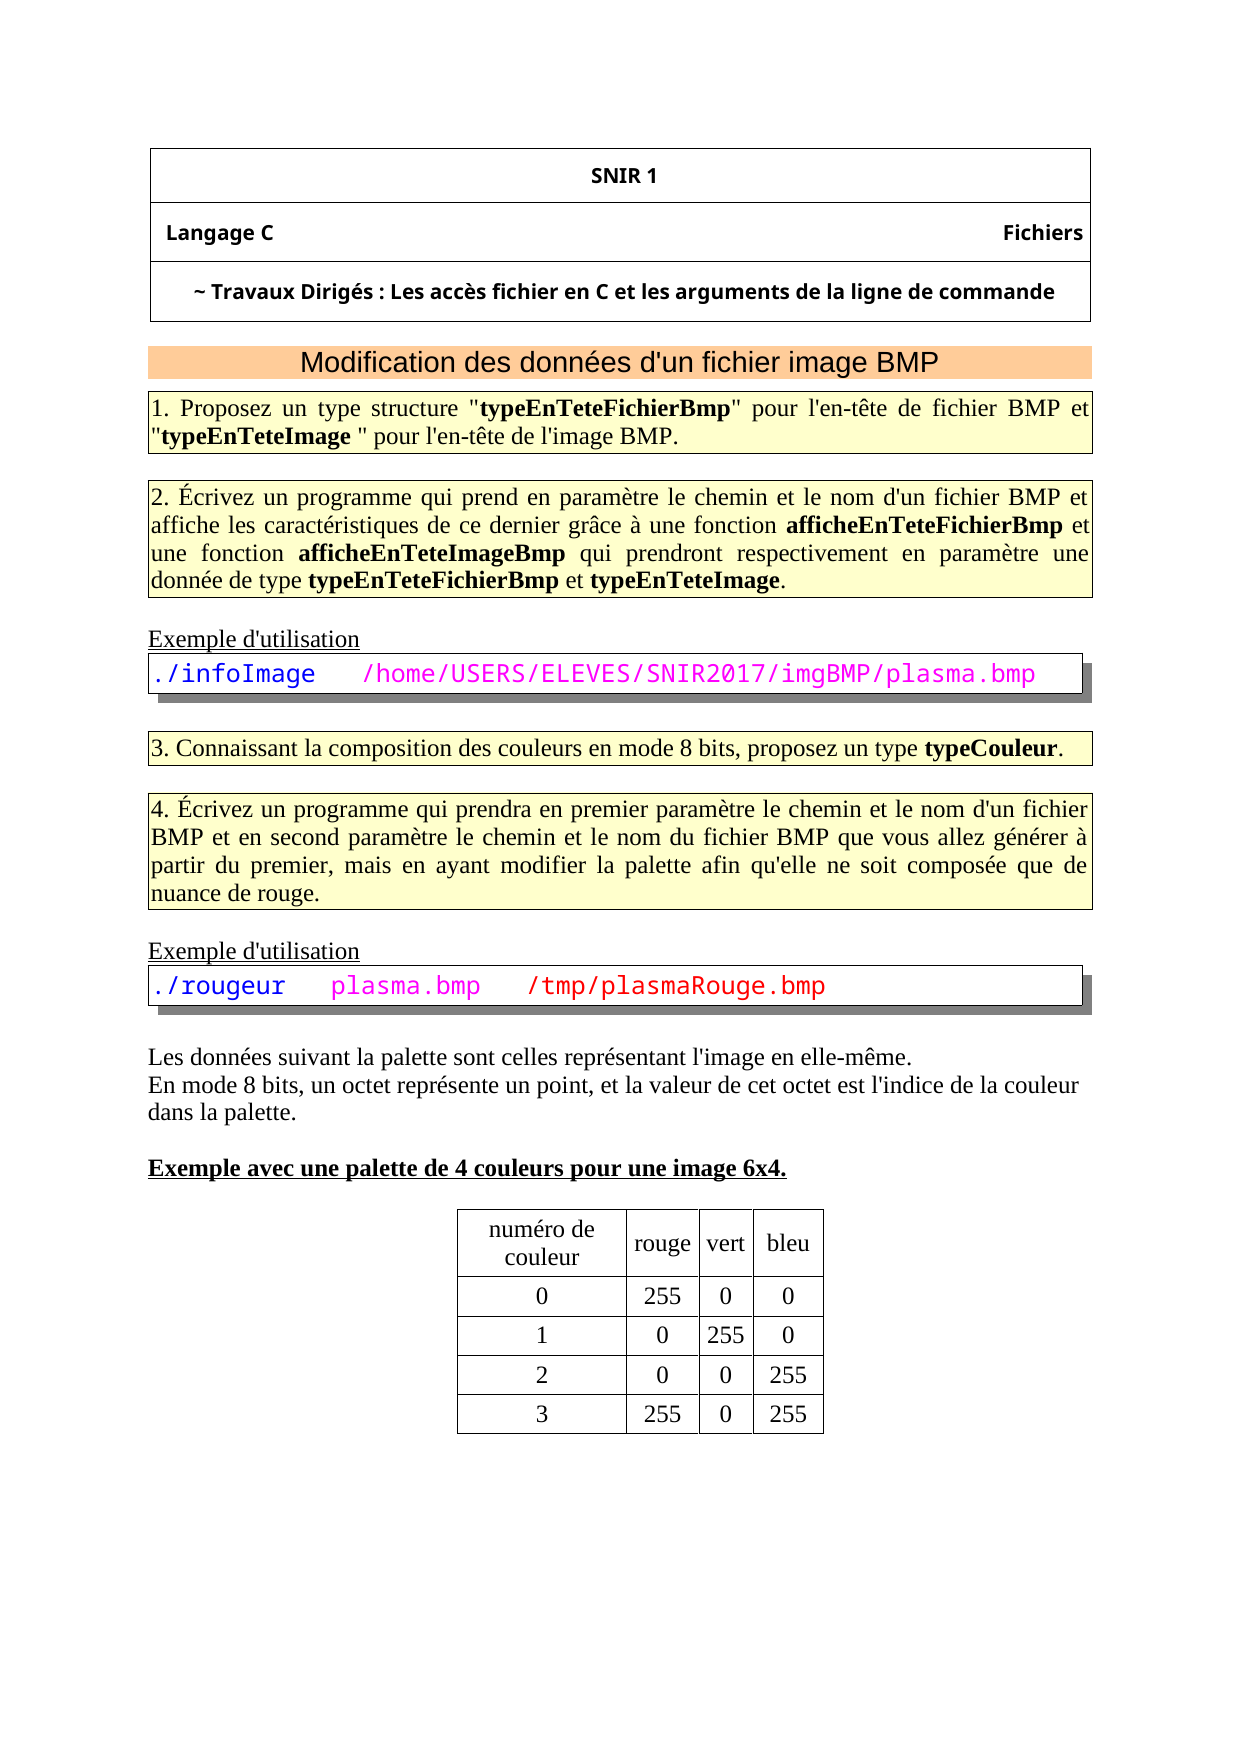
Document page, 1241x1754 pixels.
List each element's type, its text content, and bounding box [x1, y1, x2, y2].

text Exemple avec une palette de 4 couleurs pour une image 6x4. [148, 1154, 1092, 1182]
table_cell 0 [627, 1356, 698, 1394]
table_cell 0 [754, 1277, 823, 1316]
table_cell 255 [700, 1317, 752, 1355]
text Exemple d'utilisation [148, 625, 1092, 653]
table_cell 3 [458, 1395, 626, 1433]
text En mode 8 bits, un octet représente un point, et la valeur de cet octet est l'indice de la couleur dans la palette. [148, 1071, 1092, 1126]
list Proposez un type structure "typeEnTeteFichierBmp" pour l'en-tête de fichier BMP et "typeEnTeteImage " pour l'en-tête de l'image BMP. [149, 392, 1092, 453]
table_cell 0 [700, 1277, 752, 1316]
table_header SNIR 1 [151, 149, 1090, 202]
table_cell 2 [458, 1356, 626, 1394]
table_cell 255 [754, 1395, 823, 1433]
table_cell 255 [754, 1356, 823, 1394]
table_cell Langage C Fichiers [151, 203, 1090, 261]
table_cell 0 [700, 1356, 752, 1394]
table_cell 1 [458, 1317, 626, 1355]
table_cell 255 [627, 1395, 698, 1433]
table_cell 0 [754, 1317, 823, 1355]
table_header bleu [754, 1210, 823, 1276]
table_cell ~ Travaux Dirigés : Les accès fichier en C et les arguments de la ligne de commande [151, 262, 1090, 321]
text Exemple d'utilisation [148, 937, 1092, 965]
text ./infoImage /home/USERS/ELEVES/SNIR2017/imgBMP/plasma.bmp [149, 654, 1082, 693]
table_header numéro de couleur [458, 1210, 626, 1276]
table_cell 255 [627, 1277, 698, 1316]
table_cell 0 [700, 1395, 752, 1433]
table_header vert [700, 1210, 752, 1276]
table_cell 0 [458, 1277, 626, 1316]
list Écrivez un programme qui prendra en premier paramètre le chemin et le nom d'un fichier BMP et en second paramètre le chemin et le nom du fichier BMP que vous allez générer à partir du premier, mais en ayant modifier la palette afin qu'elle ne soit composée que de nuance de rouge. [149, 794, 1092, 909]
list Connaissant la composition des couleurs en mode 8 bits, proposez un type typeCouleur. [149, 732, 1092, 765]
list Écrivez un programme qui prend en paramètre le chemin et le nom d'un fichier BMP et affiche les caractéristiques de ce dernier grâce à une fonction afficheEnTeteFichierBmp et une fonction afficheEnTeteImageBmp qui prendront respectivement en paramètre une donnée de type typeEnTeteFichierBmp et typeEnTeteImage. [149, 481, 1092, 597]
text Les données suivant la palette sont celles représentant l'image en elle-même. [148, 1043, 1092, 1071]
subtitle Modification des données d'un fichier image BMP [148, 346, 1092, 379]
table_header rouge [627, 1210, 698, 1276]
text ./rougeur plasma.bmp /tmp/plasmaRouge.bmp [149, 966, 1082, 1005]
table_cell 0 [627, 1317, 698, 1355]
